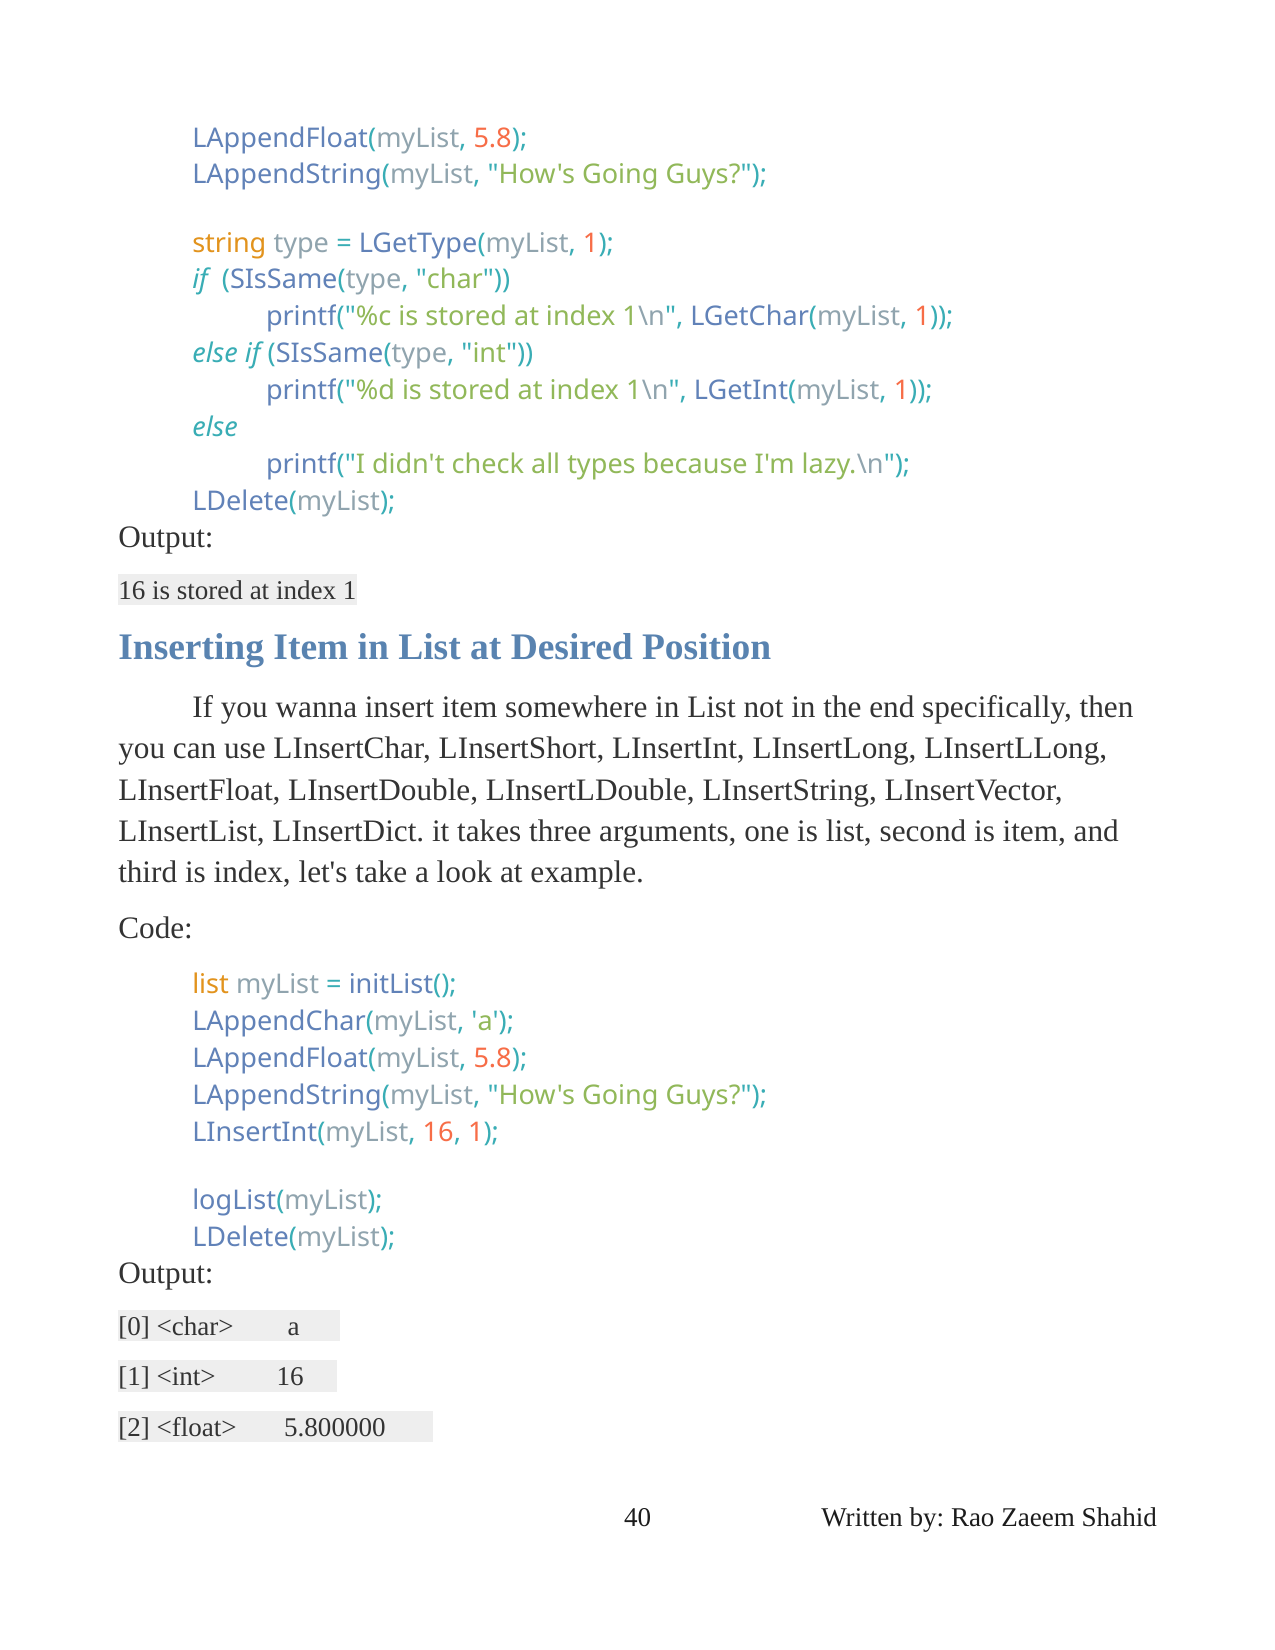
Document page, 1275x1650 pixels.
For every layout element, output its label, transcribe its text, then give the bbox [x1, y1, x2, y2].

text Code: [118, 909, 1157, 945]
text printf("%d is stored at index 1\n", LGetInt(myList, 1)); [118, 371, 1157, 407]
text LDelete(myList); [118, 481, 1157, 518]
text list myList = initList(); [118, 965, 1157, 1002]
text printf("I didn't check all types because I'm lazy.\n"); [118, 444, 1157, 481]
text 16 is stored at index 1 [118, 574, 1157, 605]
text [2] <float> 5.800000 [118, 1411, 1157, 1442]
text else if (SIsSame(type, "int")) [118, 334, 1157, 371]
text logList(myList); [118, 1181, 1157, 1217]
text LDelete(myList); [118, 1217, 1157, 1254]
text LAppendString(myList, "How's Going Guys?"); [118, 1076, 1157, 1112]
text if (SIsSame(type, "char")) [118, 260, 1157, 297]
text [1] <int> 16 [118, 1360, 1157, 1392]
text LAppendFloat(myList, 5.8); [118, 1039, 1157, 1076]
text Inserting Item in List at Desired Position [118, 624, 1157, 667]
text LAppendFloat(myList, 5.8); [118, 118, 1157, 155]
text LAppendChar(myList, 'a'); [118, 1002, 1157, 1039]
text printf("%c is stored at index 1\n", LGetChar(myList, 1)); [118, 297, 1157, 334]
text else [118, 407, 1157, 444]
text [0] <char> a [118, 1310, 1157, 1341]
text Output: [118, 1254, 1157, 1290]
text LInsertInt(myList, 16, 1); [118, 1112, 1157, 1149]
text Output: [118, 518, 1157, 554]
text LAppendString(myList, "How's Going Guys?"); [118, 155, 1157, 192]
text If you wanna insert item somewhere in List not in the end specifically, then you can use LInsertChar, LInsertShort, LInsertInt, LInsertLong, LInsertLLong, LInsertFloat, LInsertDouble, LInsertLDouble, LInsertString, LInsertVector, LInsertList, LInsertDict. it takes three arguments, one is list, second is item, and third is index, let's take a look at example. [118, 688, 1157, 889]
text string type = LGetType(myList, 1); [118, 223, 1157, 260]
